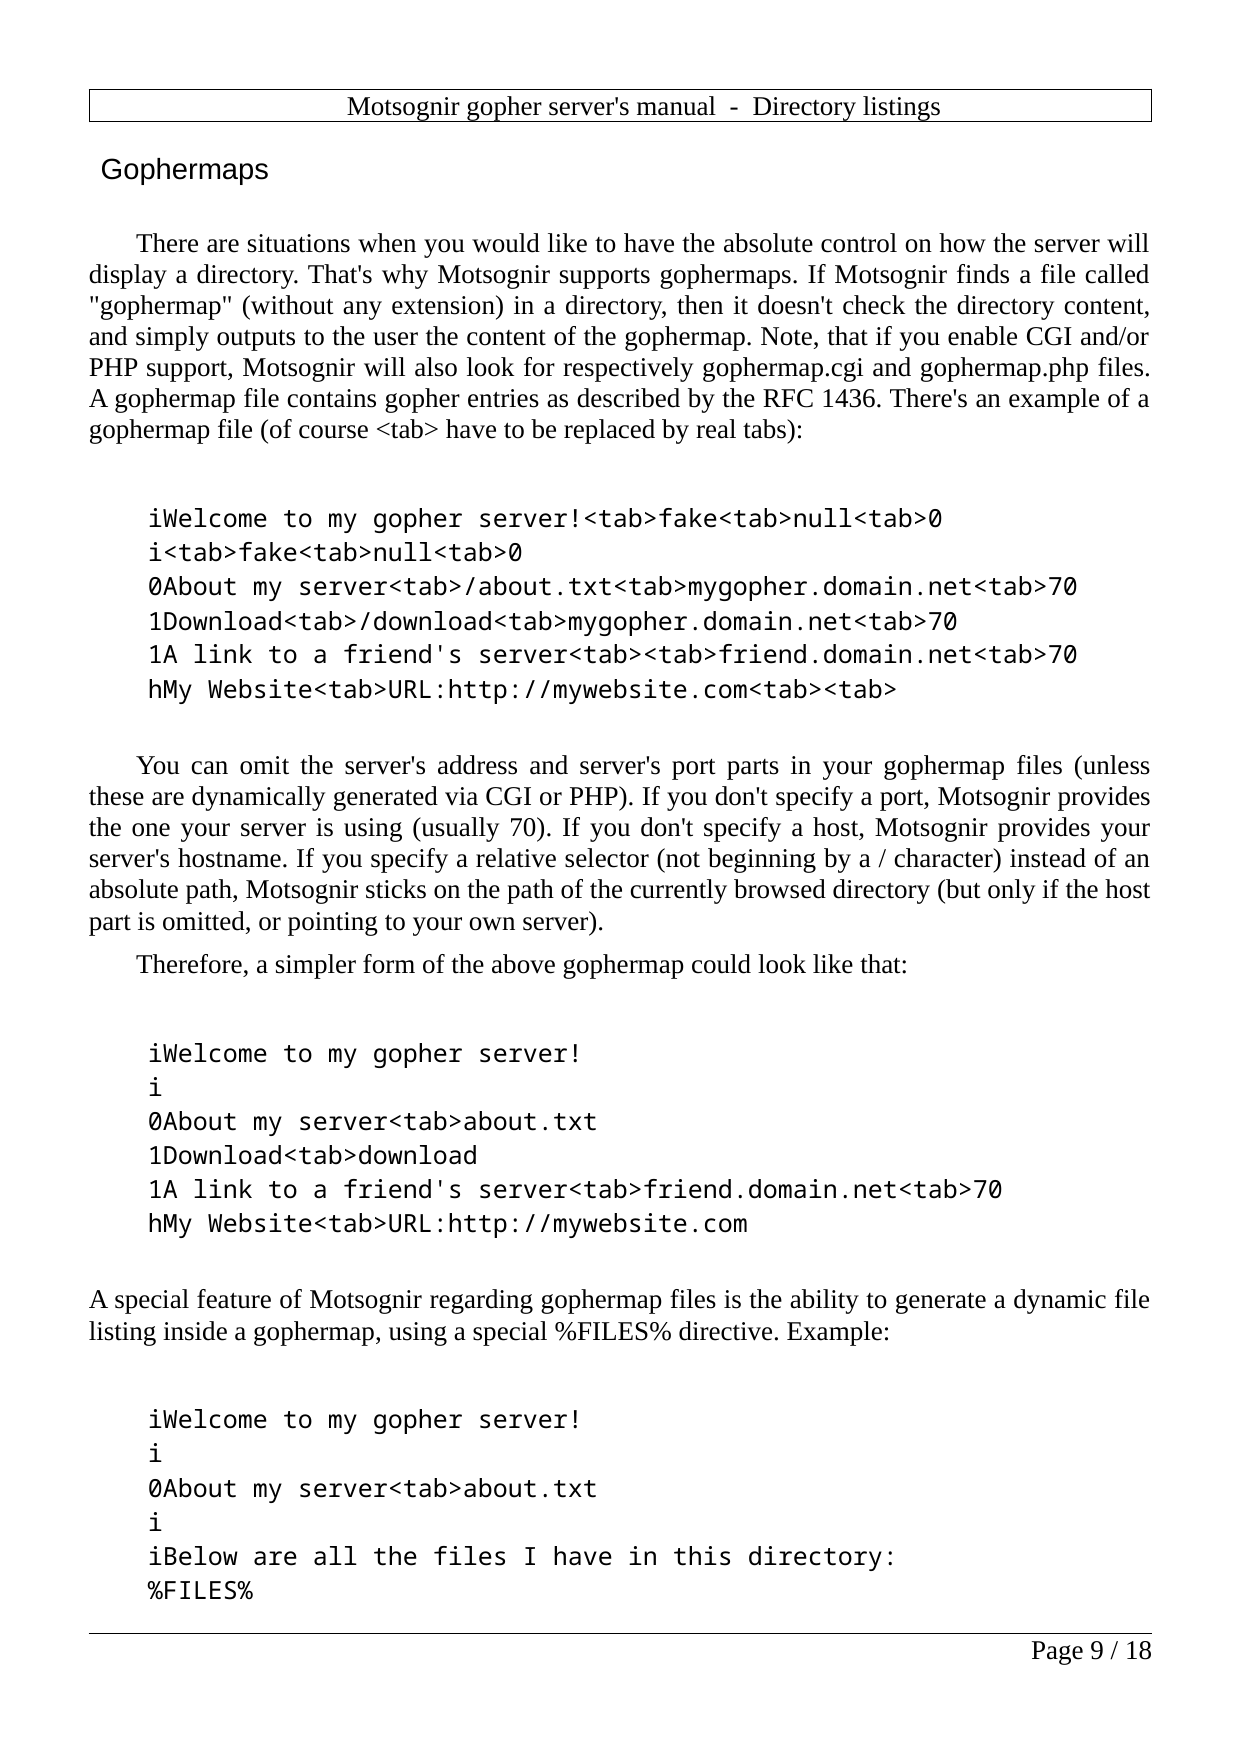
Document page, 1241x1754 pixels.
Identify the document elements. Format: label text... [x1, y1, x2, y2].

text 1Download<tab>download [148, 1138, 1152, 1172]
text i [148, 1436, 1152, 1470]
text iWelcome to my gopher server! [148, 1036, 1152, 1070]
text 0About my server<tab>about.txt [148, 1470, 1152, 1504]
text 1A link to a friend's server<tab>friend.domain.net<tab>70 [148, 1172, 1152, 1206]
text i [148, 1504, 1152, 1538]
text hMy Website<tab>URL:http://mywebsite.com<tab><tab> [148, 671, 1152, 705]
text %FILES% [148, 1572, 1152, 1606]
text There are situations when you would like to have the absolute control on how the server will display a directory. That's why Motsognir supports gophermaps. If Motsognir finds a file called "gophermap" (without any extension) in a directory, then it doesn't check the directory content, and simply outputs to the user the content of the gophermap. Note, that if you enable CGI and/or PHP support, Motsognir will also look for respectively gophermap.cgi and gophermap.php files. A gophermap file contains gopher entries as described by the RFC 1436. There's an example of a gophermap file (of course <tab> have to be replaced by real tabs): [88, 227, 1152, 445]
subtitle Gophermaps [100, 152, 1152, 185]
text iWelcome to my gopher server! [148, 1402, 1152, 1436]
text 1Download<tab>/download<tab>mygopher.domain.net<tab>70 [148, 603, 1152, 637]
text i [148, 1070, 1152, 1104]
text iWelcome to my gopher server!<tab>fake<tab>null<tab>0 [148, 501, 1152, 535]
text i<tab>fake<tab>null<tab>0 [148, 535, 1152, 569]
text 1A link to a friend's server<tab><tab>friend.domain.net<tab>70 [148, 637, 1152, 671]
text iBelow are all the files I have in this directory: [148, 1538, 1152, 1572]
text hMy Website<tab>URL:http://mywebsite.com [148, 1206, 1152, 1240]
text Therefore, a simpler form of the above gophermap could look like that: [88, 948, 1152, 979]
text 0About my server<tab>about.txt [148, 1104, 1152, 1138]
text A special feature of Motsognir regarding gophermap files is the ability to generate a dynamic file listing inside a gophermap, using a special %FILES% directive. Example: [88, 1284, 1152, 1346]
text You can omit the server's address and server's port parts in your gophermap files (unless these are dynamically generated via CGI or PHP). If you don't specify a port, Motsognir provides the one your server is using (usually 70). If you don't specify a host, Motsognir provides your server's hostname. If you specify a relative selector (not beginning by a / character) instead of an absolute path, Motsognir sticks on the path of the currently browsed directory (but only if the host part is omitted, or pointing to your own server). [88, 749, 1152, 936]
text 0About my server<tab>/about.txt<tab>mygopher.domain.net<tab>70 [148, 569, 1152, 603]
